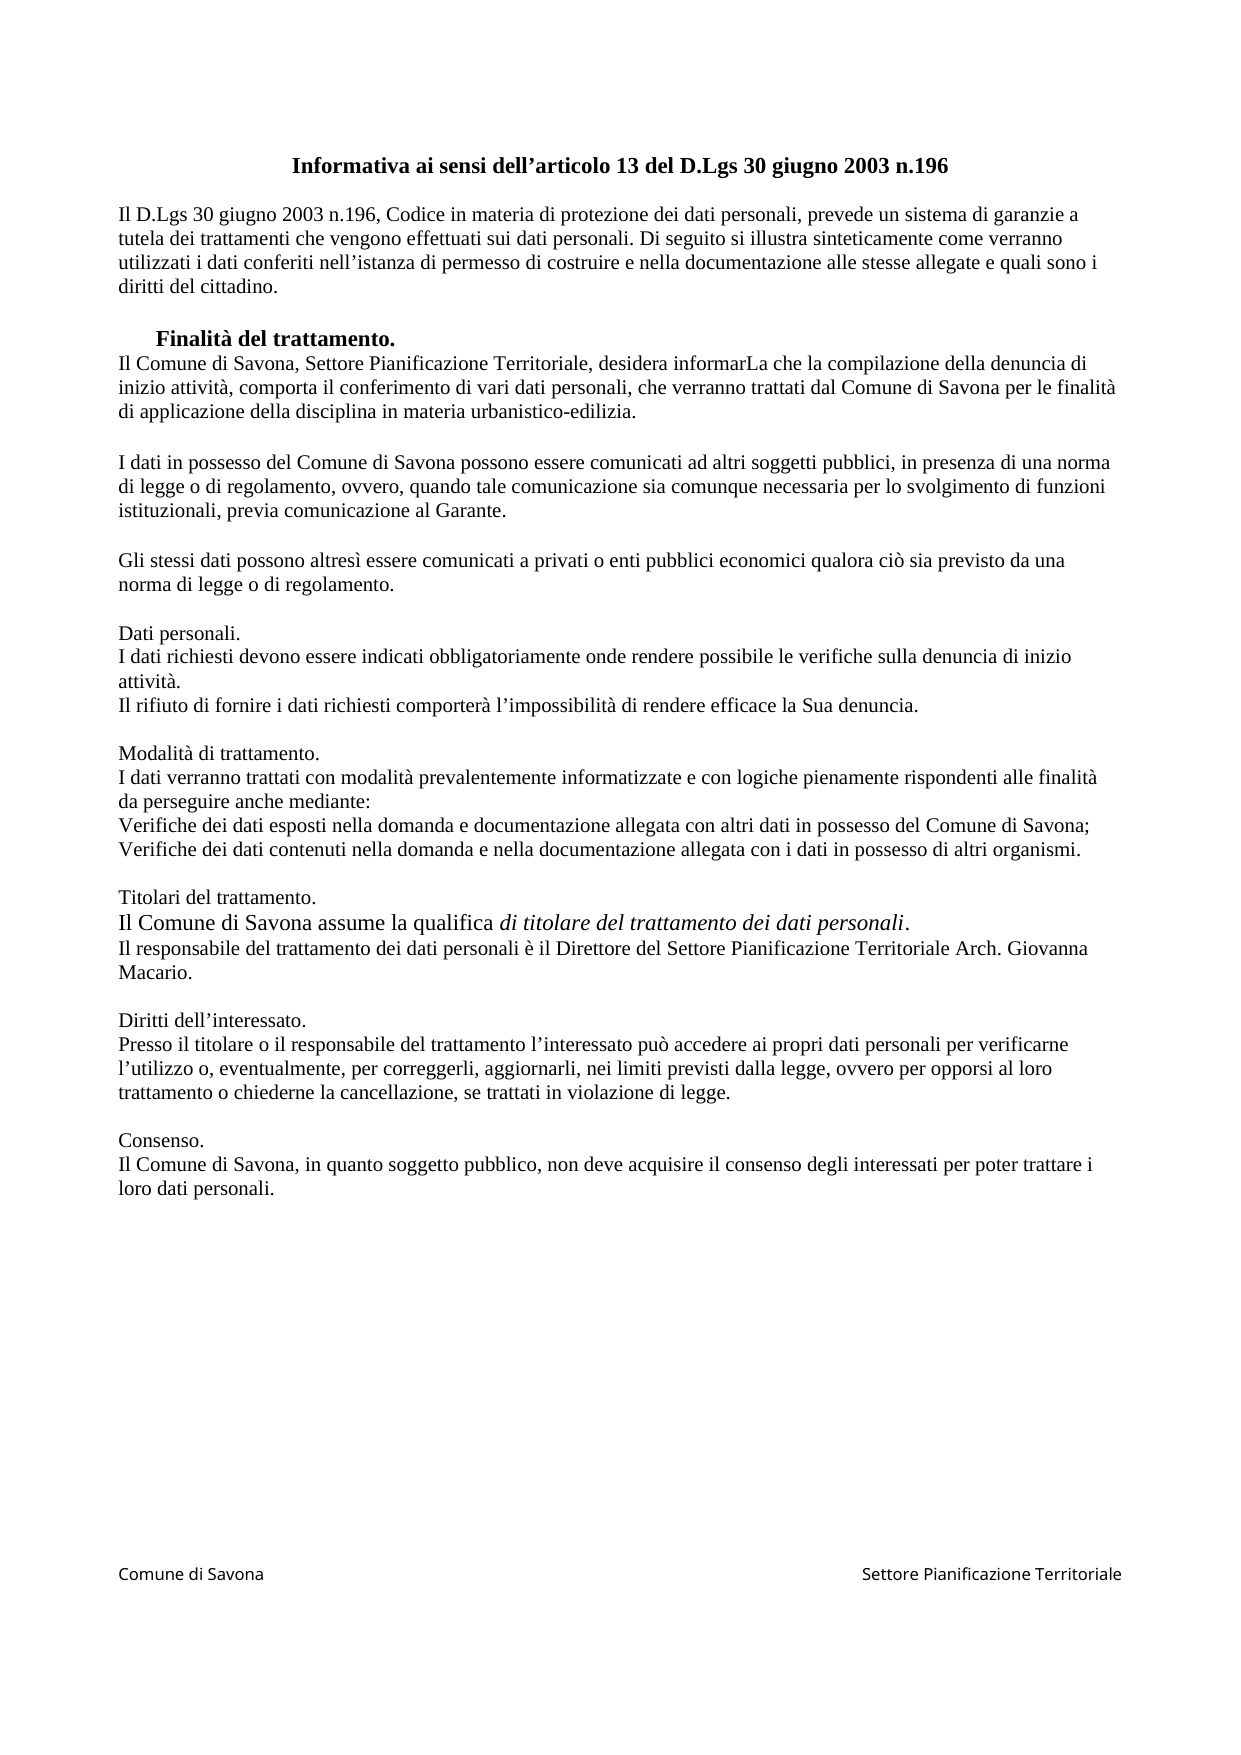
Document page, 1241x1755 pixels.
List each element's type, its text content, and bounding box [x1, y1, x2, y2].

text Modalità di trattamento. [118, 741, 1122, 765]
text Il responsabile del trattamento dei dati personali è il Direttore del Settore Pianificazione Territoriale Arch. Giovanna Macario. [118, 936, 1122, 984]
text I dati richiesti devono essere indicati obbligatoriamente onde rendere possibile le verifiche sulla denuncia di inizio attività. [118, 644, 1122, 693]
text Titolari del trattamento. [118, 885, 1122, 909]
text Verifiche dei dati contenuti nella domanda e nella documentazione allegata con i dati in possesso di altri organismi. [118, 837, 1122, 861]
text Il Comune di Savona, Settore Pianificazione Territoriale, desidera informarLa che la compilazione della denuncia di inizio attività, comporta il conferimento di vari dati personali, che verranno trattati dal Comune di Savona per le finalità di applicazione della disciplina in materia urbanistico-edilizia. [118, 351, 1122, 423]
text Dati personali. [118, 620, 1122, 644]
text Presso il titolare o il responsabile del trattamento l’interessato può accedere ai propri dati personali per verificarne l’utilizzo o, eventualmente, per correggerli, aggiornarli, nei limiti previsti dalla legge, ovvero per opporsi al loro trattamento o chiederne la cancellazione, se trattati in violazione di legge. [118, 1032, 1122, 1104]
text Finalità del trattamento. [118, 325, 1122, 351]
text Diritti dell’interessato. [118, 1008, 1122, 1032]
subtitle Informativa ai sensi dell’articolo 13 del D.Lgs 30 giugno 2003 n.196 [118, 152, 1122, 178]
text Il D.Lgs 30 giugno 2003 n.196, Codice in materia di protezione dei dati personali, prevede un sistema di garanzie a tutela dei trattamenti che vengono effettuati sui dati personali. Di seguito si illustra sinteticamente come verranno utilizzati i dati conferiti nell’istanza di permesso di costruire e nella documentazione alle stesse allegate e quali sono i diritti del cittadino. [118, 202, 1122, 298]
text Il rifiuto di fornire i dati richiesti comporterà l’impossibilità di rendere efficace la Sua denuncia. [118, 693, 1122, 717]
text Gli stessi dati possono altresì essere comunicati a privati o enti pubblici economici qualora ciò sia previsto da una norma di legge o di regolamento. [118, 548, 1122, 596]
text Il Comune di Savona, in quanto soggetto pubblico, non deve acquisire il consenso degli interessati per poter trattare i loro dati personali. [118, 1152, 1122, 1200]
text Verifiche dei dati esposti nella domanda e documentazione allegata con altri dati in possesso del Comune di Savona; [118, 813, 1122, 837]
text Il Comune di Savona assume la qualifica di titolare del trattamento dei dati personali. [118, 909, 1122, 936]
text I dati in possesso del Comune di Savona possono essere comunicati ad altri soggetti pubblici, in presenza di una norma di legge o di regolamento, ovvero, quando tale comunicazione sia comunque necessaria per lo svolgimento di funzioni istituzionali, previa comunicazione al Garante. [118, 450, 1122, 522]
text I dati verranno trattati con modalità prevalentemente informatizzate e con logiche pienamente rispondenti alle finalità da perseguire anche mediante: [118, 765, 1122, 813]
text Consenso. [118, 1128, 1122, 1152]
